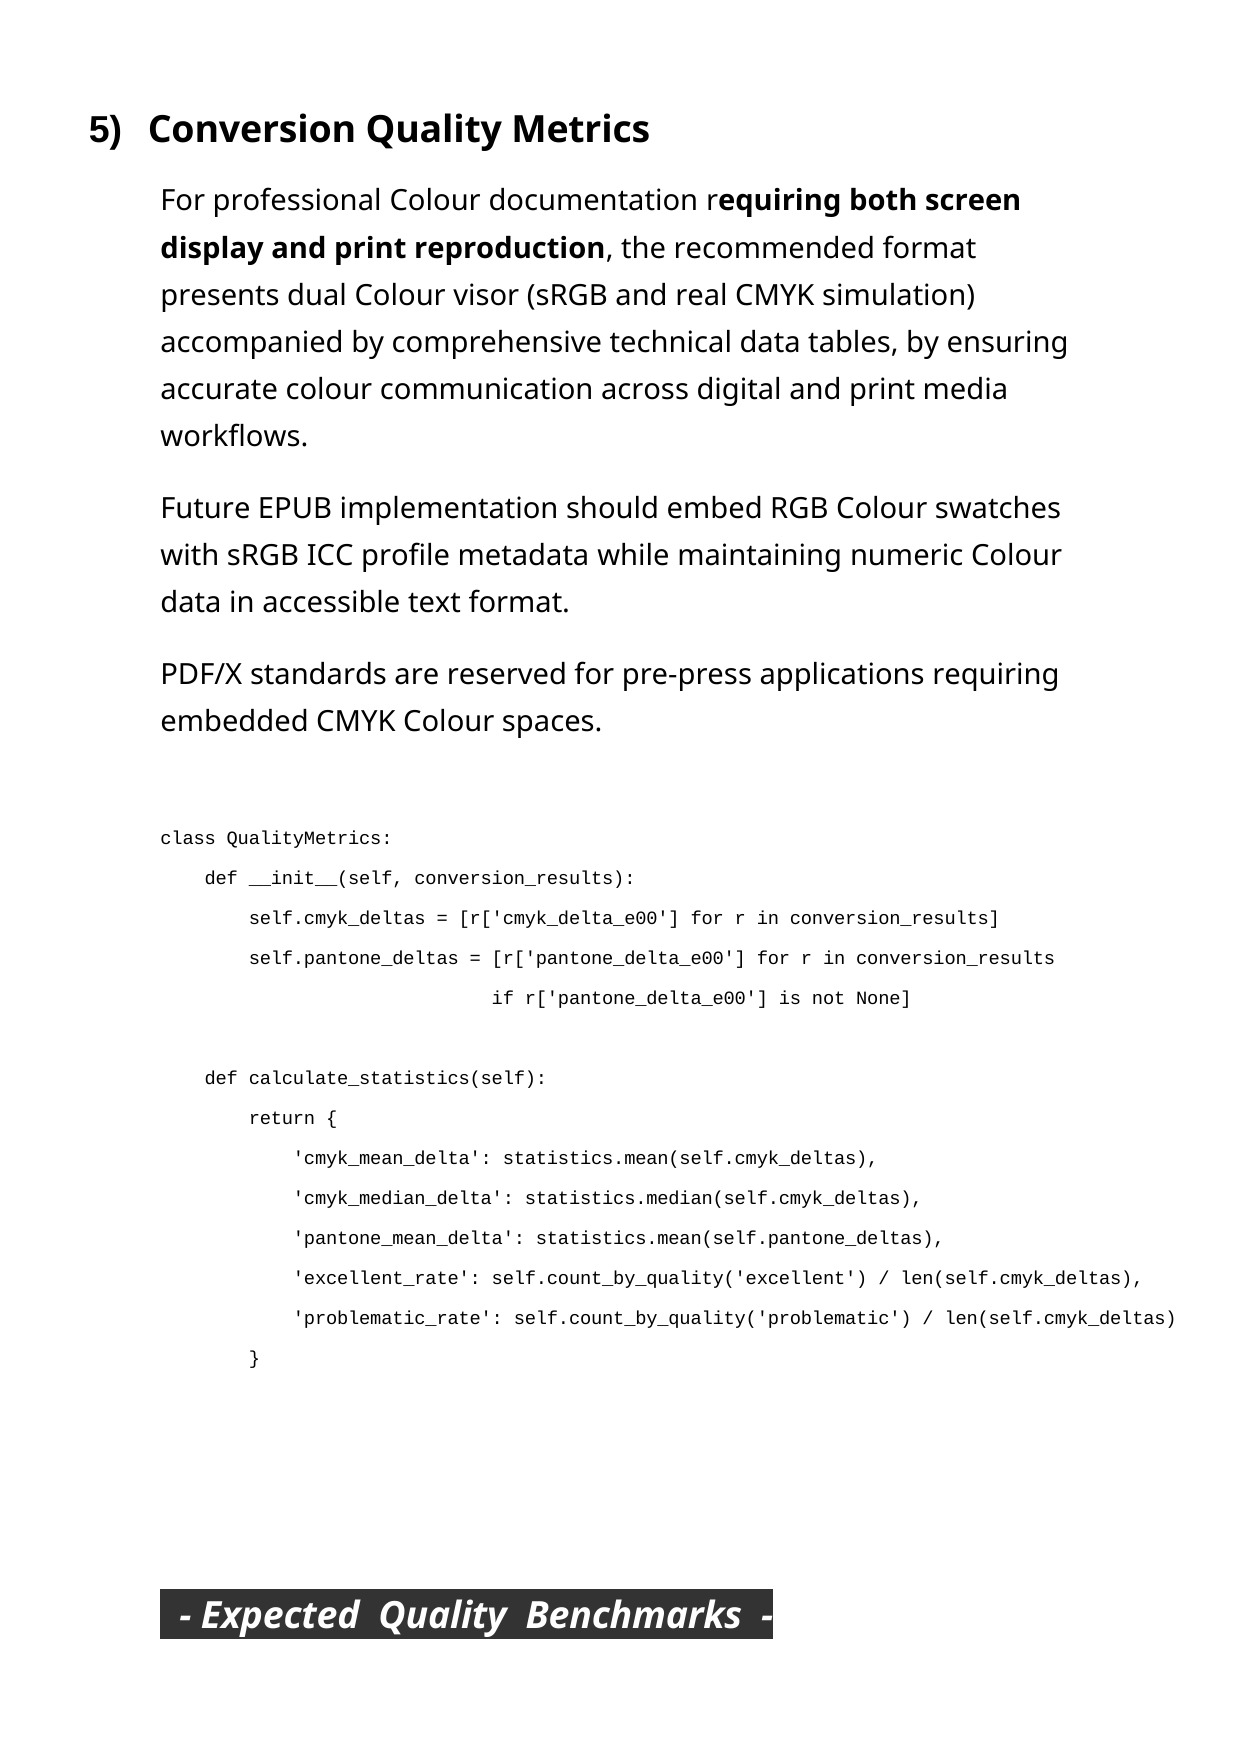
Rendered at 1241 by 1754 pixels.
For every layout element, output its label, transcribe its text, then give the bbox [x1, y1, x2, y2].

text Future EPUB implementation should embed RGB Colour swatches with sRGB ICC profile metadata while maintaining numeric Colour data in accessible text format. [160, 487, 1075, 621]
subtitle - Expected Quality Benchmarks - [160, 1588, 1240, 1639]
subtitle Conversion Quality Metrics [88, 102, 1240, 153]
text 'cmyk_median_delta': statistics.median(self.cmyk_deltas), [160, 1188, 1240, 1210]
text def __init__(self, conversion_results): [160, 868, 1240, 890]
text class QualityMetrics: [160, 828, 1240, 850]
text return { [160, 1108, 1240, 1130]
text 'excellent_rate': self.count_by_quality('excellent') / len(self.cmyk_deltas), [160, 1268, 1240, 1290]
text PDF/X standards are reserved for pre-press applications requiring embedded CMYK Colour spaces. [160, 653, 1075, 740]
text } [160, 1348, 1240, 1370]
text if r['pantone_delta_e00'] is not None] [160, 988, 1240, 1010]
text def calculate_statistics(self): [160, 1068, 1240, 1090]
text 'cmyk_mean_delta': statistics.mean(self.cmyk_deltas), [160, 1148, 1240, 1170]
text 'problematic_rate': self.count_by_quality('problematic') / len(self.cmyk_deltas) [160, 1308, 1240, 1330]
text self.cmyk_deltas = [r['cmyk_delta_e00'] for r in conversion_results] [160, 908, 1240, 930]
text self.pantone_deltas = [r['pantone_delta_e00'] for r in conversion_results [160, 948, 1240, 970]
text 'pantone_mean_delta': statistics.mean(self.pantone_deltas), [160, 1228, 1240, 1250]
text For professional Colour documentation requiring both screen display and print reproduction, the recommended format presents dual Colour visor (sRGB and real CMYK simulation) accompanied by comprehensive technical data tables, by ensuring accurate colour communication across digital and print media workflows. [160, 180, 1075, 455]
